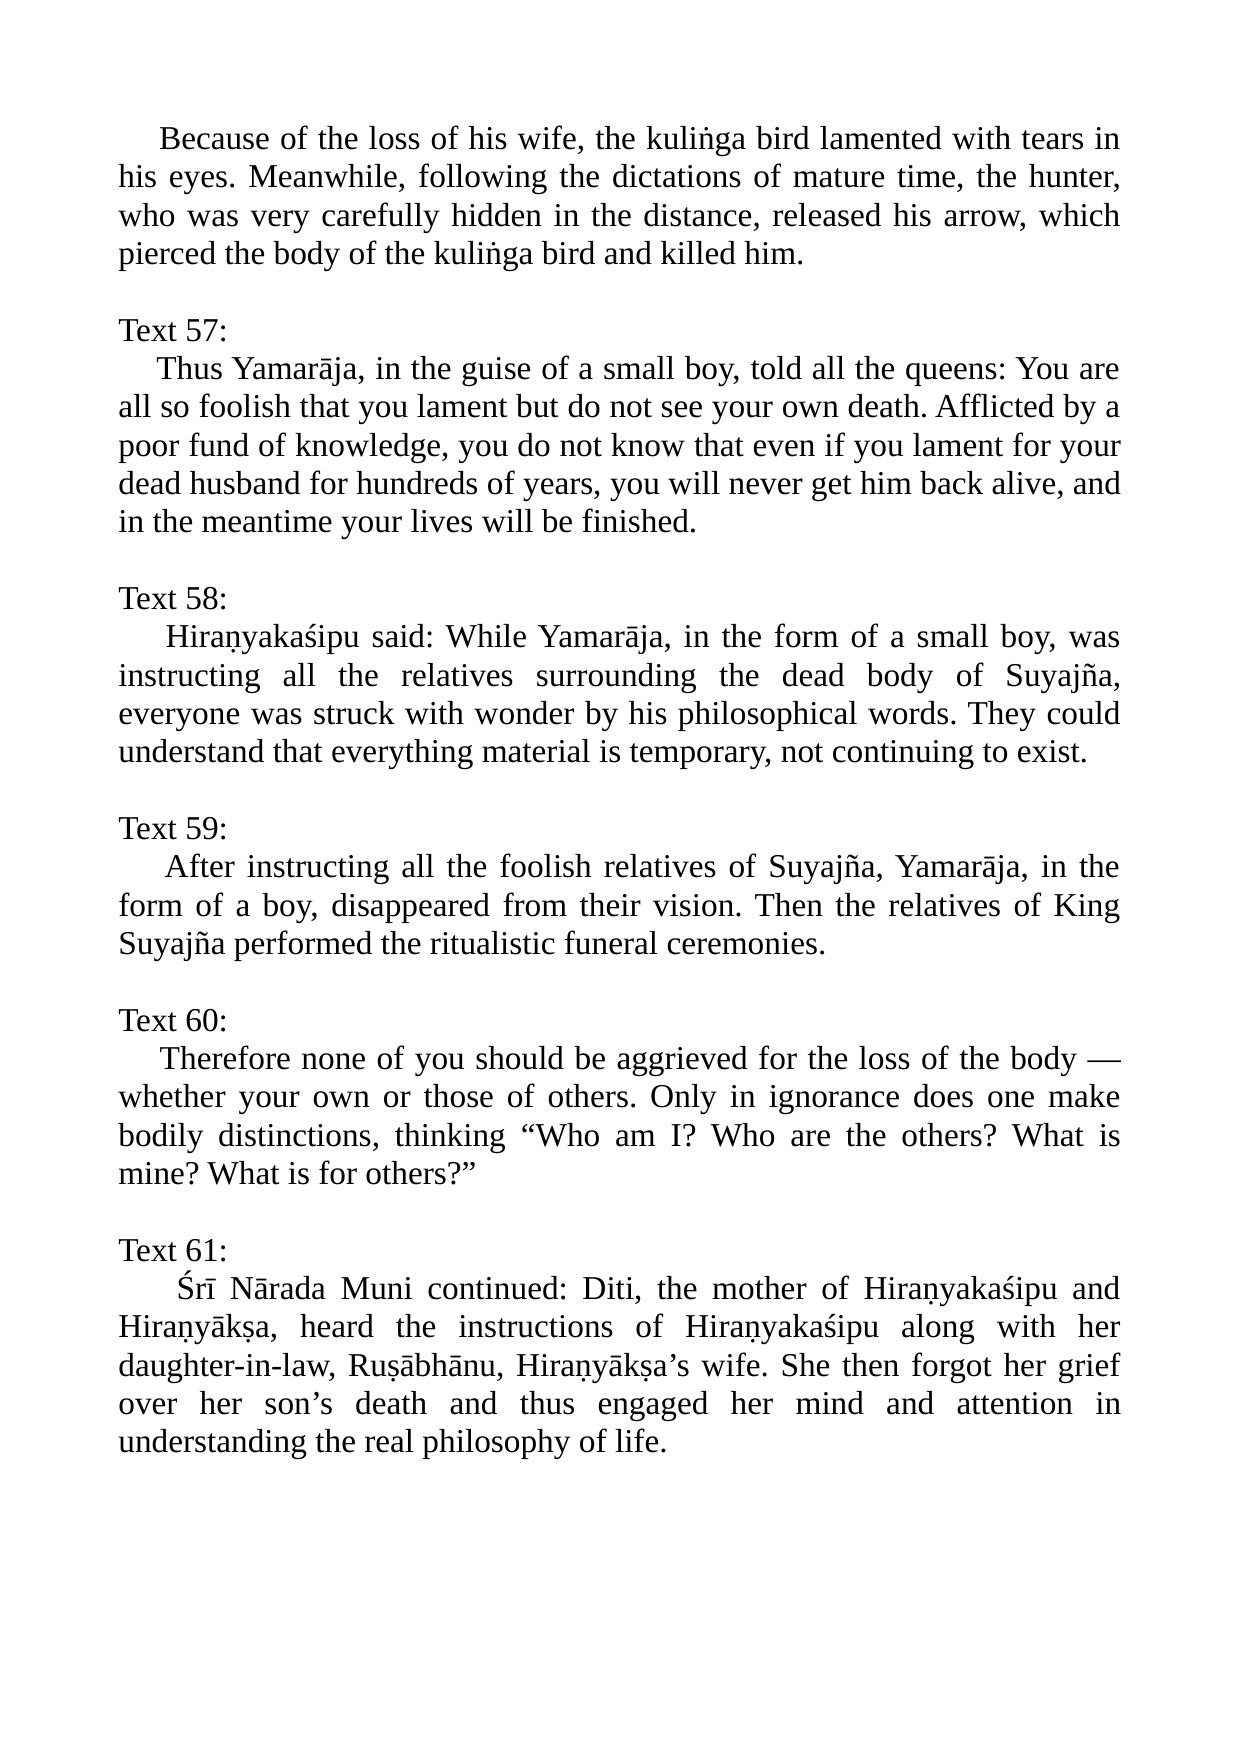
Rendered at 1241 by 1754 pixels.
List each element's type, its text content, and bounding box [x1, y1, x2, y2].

text After instructing all the foolish relatives of Suyajña, Yamarāja, in the form of a boy, disappeared from their vision. Then the relatives of King Suyajña performed the ritualistic funeral ceremonies. [118, 846, 1122, 961]
text Text 58: [118, 578, 1122, 616]
text Therefore none of you should be aggrieved for the loss of the body — whether your own or those of others. Only in ignorance does one make bodily distinctions, thinking “Who am I? Who are the others? What is mine? What is for others?” [118, 1038, 1122, 1191]
text Text 60: [118, 1000, 1122, 1038]
text Text 57: [118, 310, 1122, 348]
text Thus Yamarāja, in the guise of a small boy, told all the queens: You are all so foolish that you lament but do not see your own death. Afflicted by a poor fund of knowledge, you do not know that even if you lament for your dead husband for hundreds of years, you will never get him back alive, and in the meantime your lives will be finished. [118, 348, 1122, 540]
text Text 59: [118, 808, 1122, 846]
text Hiraṇyakaśipu said: While Yamarāja, in the form of a small boy, was instructing all the relatives surrounding the dead body of Suyajña, everyone was struck with wonder by his philosophical words. They could understand that everything material is temporary, not continuing to exist. [118, 616, 1122, 770]
text Śrī Nārada Muni continued: Diti, the mother of Hiraṇyakaśipu and Hiraṇyākṣa, heard the instructions of Hiraṇyakaśipu along with her daughter-in-law, Ruṣābhānu, Hiraṇyākṣa’s wife. She then forgot her grief over her son’s death and thus engaged her mind and attention in understanding the real philosophy of life. [118, 1268, 1122, 1460]
text Because of the loss of his wife, the kuliṅga bird lamented with tears in his eyes. Meanwhile, following the dictations of mature time, the hunter, who was very carefully hidden in the distance, released his arrow, which pierced the body of the kuliṅga bird and killed him. [118, 118, 1122, 271]
text Text 61: [118, 1230, 1122, 1268]
